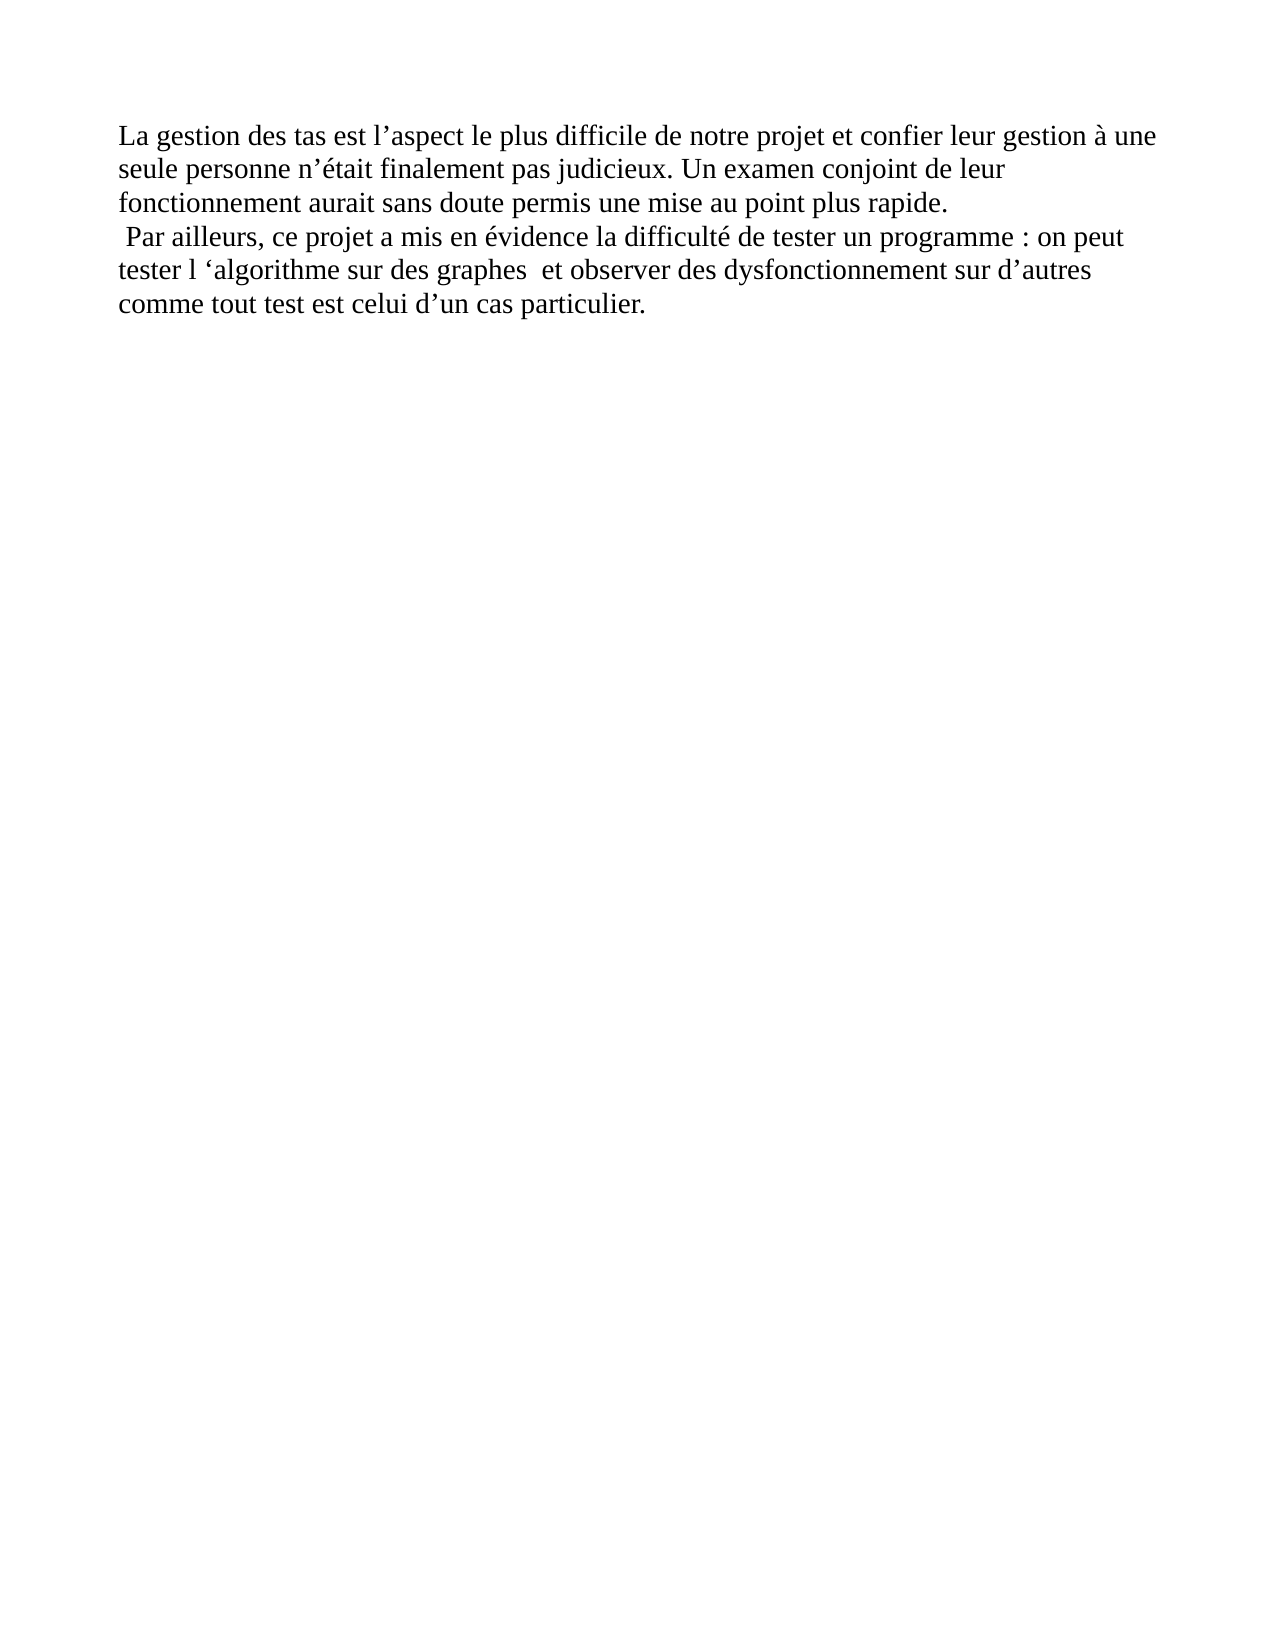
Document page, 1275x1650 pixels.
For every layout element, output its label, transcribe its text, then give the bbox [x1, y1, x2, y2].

text Par ailleurs, ce projet a mis en évidence la difficulté de tester un programme : on peut tester l ‘algorithme sur des graphes et observer des dysfonctionnement sur d’autres comme tout test est celui d’un cas particulier. [118, 219, 1157, 319]
text La gestion des tas est l’aspect le plus difficile de notre projet et confier leur gestion à une seule personne n’était finalement pas judicieux. Un examen conjoint de leur fonctionnement aurait sans doute permis une mise au point plus rapide. [118, 118, 1157, 219]
